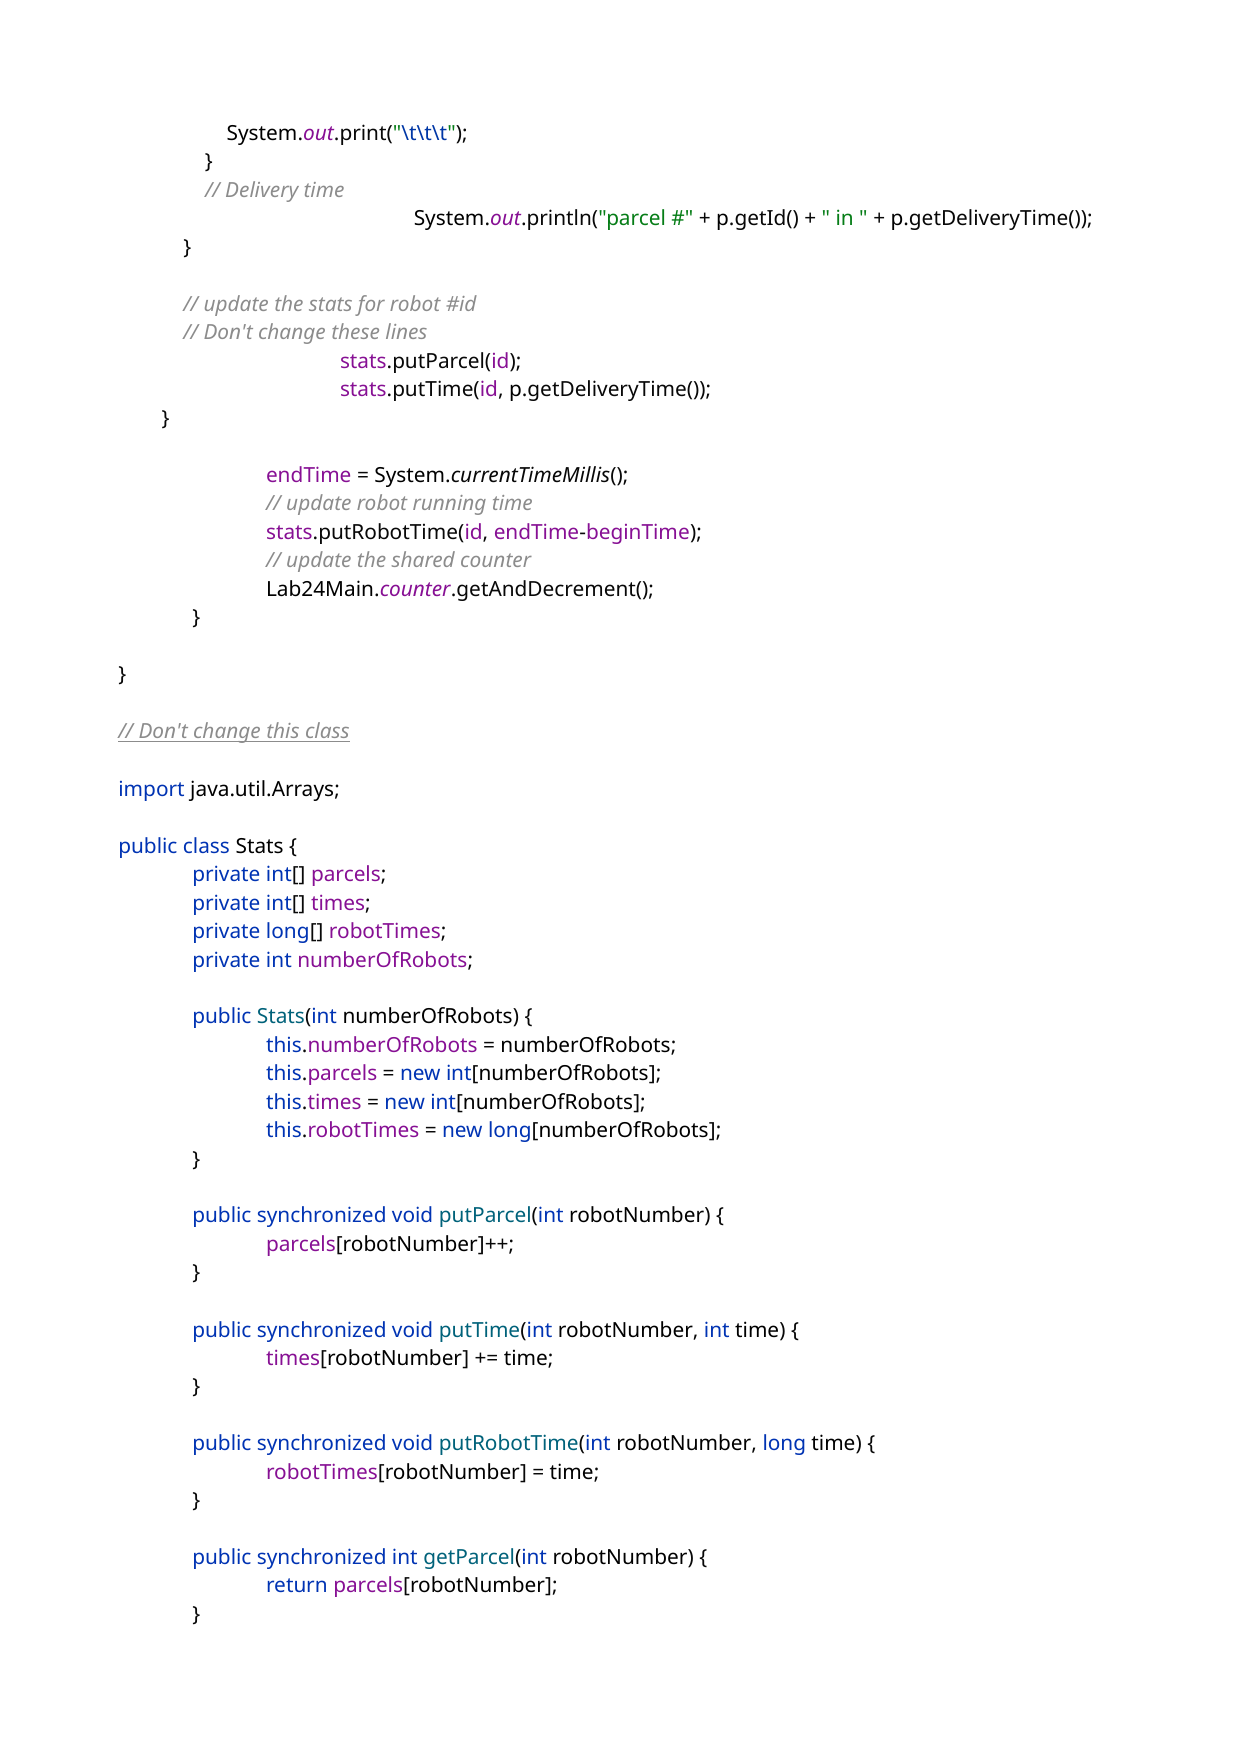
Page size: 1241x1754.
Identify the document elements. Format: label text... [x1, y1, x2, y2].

text System.out.print("\t\t\t"); } // Delivery time System.out.println("parcel #" + p.getId() + " in " + p.getDeliveryTime()); } // update the stats for robot #id // Don't change these lines stats.putParcel(id); stats.putTime(id, p.getDeliveryTime()); } endTime = System.currentTimeMillis(); // update robot running time stats.putRobotTime(id, endTime-beginTime); // update the shared counter Lab24Main.counter.getAndDecrement(); } } [118, 118, 1122, 717]
text // Don't change this class import java.util.Arrays; public class Stats { private int[] parcels; private int[] times; private long[] robotTimes; private int numberOfRobots; public Stats(int numberOfRobots) { this.numberOfRobots = numberOfRobots; this.parcels = new int[numberOfRobots]; this.times = new int[numberOfRobots]; this.robotTimes = new long[numberOfRobots]; } public synchronized void putParcel(int robotNumber) { parcels[robotNumber]++; } public synchronized void putTime(int robotNumber, int time) { times[robotNumber] += time; } public synchronized void putRobotTime(int robotNumber, long time) { robotTimes[robotNumber] = time; } public synchronized int getParcel(int robotNumber) { return parcels[robotNumber]; } [118, 717, 1122, 1627]
